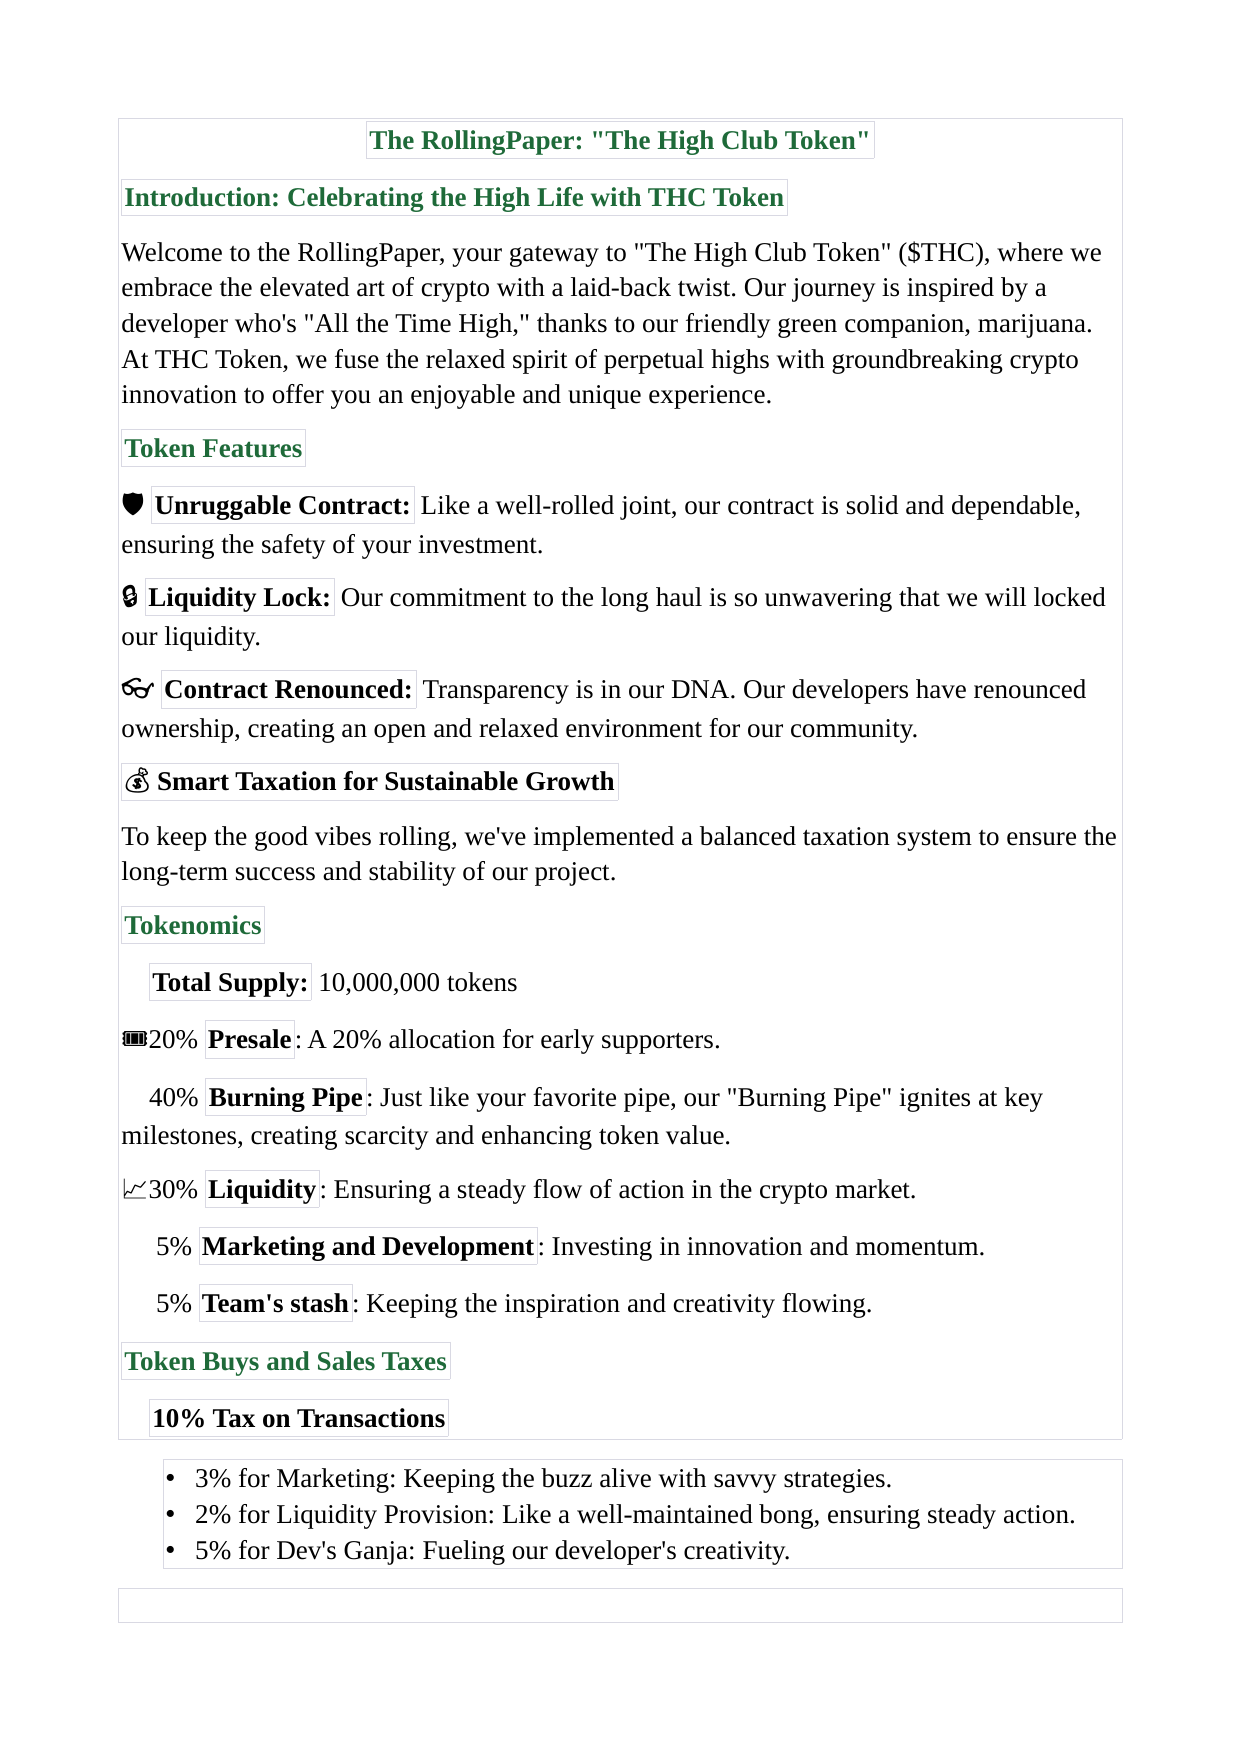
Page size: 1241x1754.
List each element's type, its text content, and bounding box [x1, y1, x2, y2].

text 💸 5% Marketing and Development: Investing in innovation and momentum. [119, 1224, 1122, 1264]
text Welcome to the RollingPaper, your gateway to "The High Club Token" ($THC), where we embrace the elevated art of crypto with a laid-back twist. Our journey is inspired by a developer who's "All the Time High," thanks to our friendly green companion, marijuana. At THC Token, we fuse the relaxed spirit of perpetual highs with groundbreaking crypto innovation to offer you an enjoyable and unique experience. [119, 233, 1122, 410]
text Introduction: Celebrating the High Life with THC Token [119, 175, 1122, 216]
list 3% for Marketing: Keeping the buzz alive with savvy strategies. [164, 1460, 1122, 1493]
text The RollingPaper: "The High Club Token" [119, 119, 1122, 158]
text To keep the good vibes rolling, we've implemented a balanced taxation system to ensure the long-term success and stability of our project. [119, 817, 1122, 887]
text 👓 Contract Renounced: Transparency is in our DNA. Our developers have renounced ownership, creating an open and relaxed environment for our community. [119, 667, 1122, 743]
text 🚀 10% Tax on Transactions [119, 1396, 1122, 1439]
text 📈30% Liquidity: Ensuring a steady flow of action in the crypto market. [119, 1167, 1122, 1207]
text 🎟️20% Presale: A 20% allocation for early supporters. [119, 1017, 1122, 1058]
list 5% for Dev's Ganja: Fueling our developer's creativity. [164, 1531, 1122, 1568]
text 🔒 Liquidity Lock: Our commitment to the long haul is so unwavering that we will locked our liquidity. [119, 575, 1122, 651]
text 💰 Smart Taxation for Sustainable Growth [119, 759, 1122, 800]
list 2% for Liquidity Provision: Like a well-maintained bong, ensuring steady action. [164, 1495, 1122, 1529]
text Token Buys and Sales Taxes [119, 1339, 1122, 1379]
text 🔥 40% Burning Pipe: Just like your favorite pipe, our "Burning Pipe" ignites at key milestones, creating scarcity and enhancing token value. [119, 1075, 1122, 1151]
text 🤑 5% Team's stash: Keeping the inspiration and creativity flowing. [119, 1281, 1122, 1322]
text Tokenomics [119, 903, 1122, 943]
text 🌿 Total Supply: 10,000,000 tokens [119, 960, 1122, 1000]
text Token Features [119, 426, 1122, 466]
text 🛡️ Unruggable Contract: Like a well-rolled joint, our contract is solid and dependable, ensuring the safety of your investment. [119, 483, 1122, 559]
